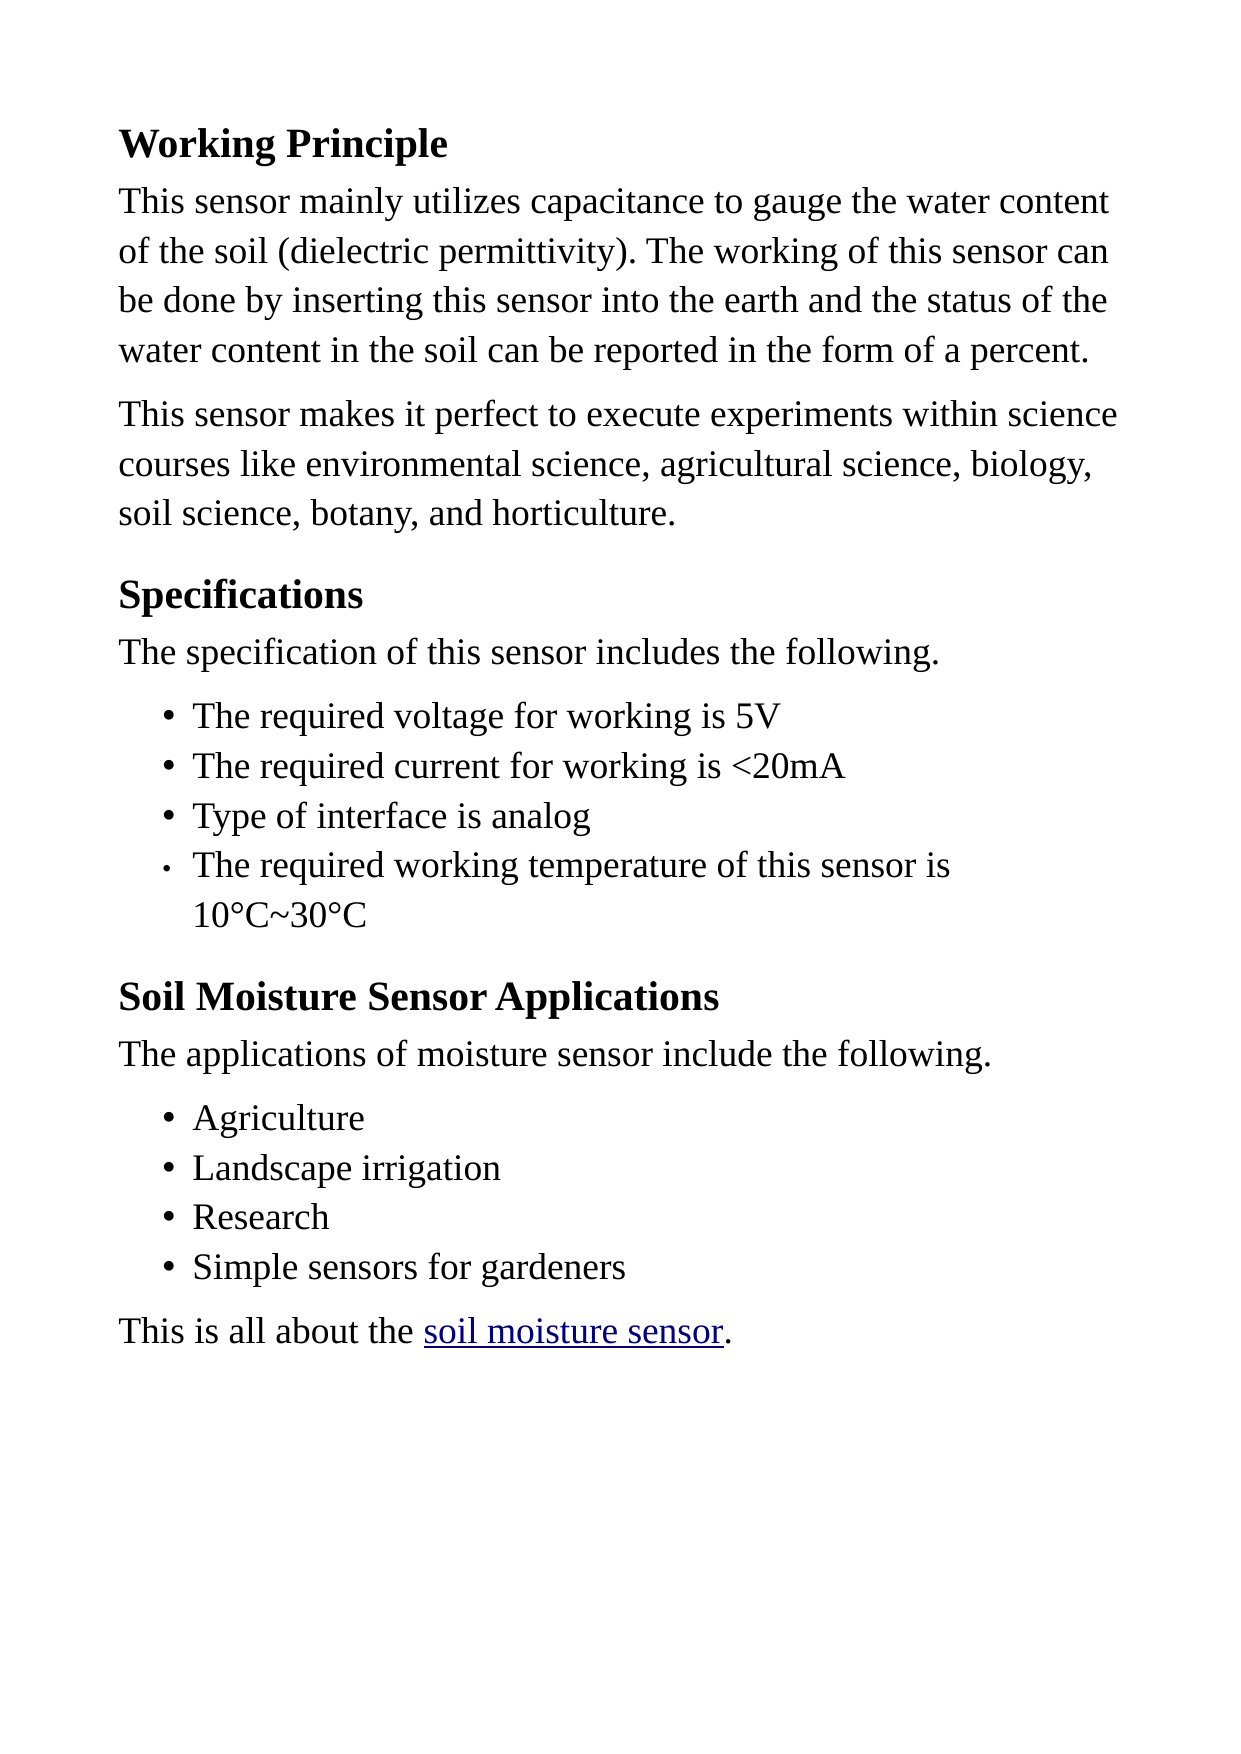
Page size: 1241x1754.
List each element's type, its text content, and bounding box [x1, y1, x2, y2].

list Simple sensors for gardeners [162, 1244, 1122, 1287]
list Agriculture [162, 1096, 1122, 1139]
text The applications of moisture sensor include the following. [118, 1031, 1122, 1074]
list The required working temperature of this sensor is 10°C~30°C [162, 843, 1122, 935]
text This sensor mainly utilizes capacitance to gauge the water content of the soil (dielectric permittivity). The working of this sensor can be done by inserting this sensor into the earth and the status of the water content in the soil can be reported in the form of a percent. [118, 178, 1122, 370]
subtitle Soil Moisture Sensor Applications [118, 971, 1122, 1019]
subtitle Specifications [118, 569, 1122, 617]
text The specification of this sensor includes the following. [118, 630, 1122, 673]
text This sensor makes it perfect to execute experiments within science courses like environmental science, agricultural science, biology, soil science, botany, and horticulture. [118, 391, 1122, 534]
list Research [162, 1195, 1122, 1238]
list Type of interface is analog [162, 793, 1122, 836]
text This is all about the soil moisture sensor. [118, 1308, 1122, 1352]
list The required current for working is <20mA [162, 743, 1122, 787]
list Landscape irrigation [162, 1145, 1122, 1188]
list The required voltage for working is 5V [162, 694, 1122, 737]
subtitle Working Principle [118, 118, 1122, 166]
